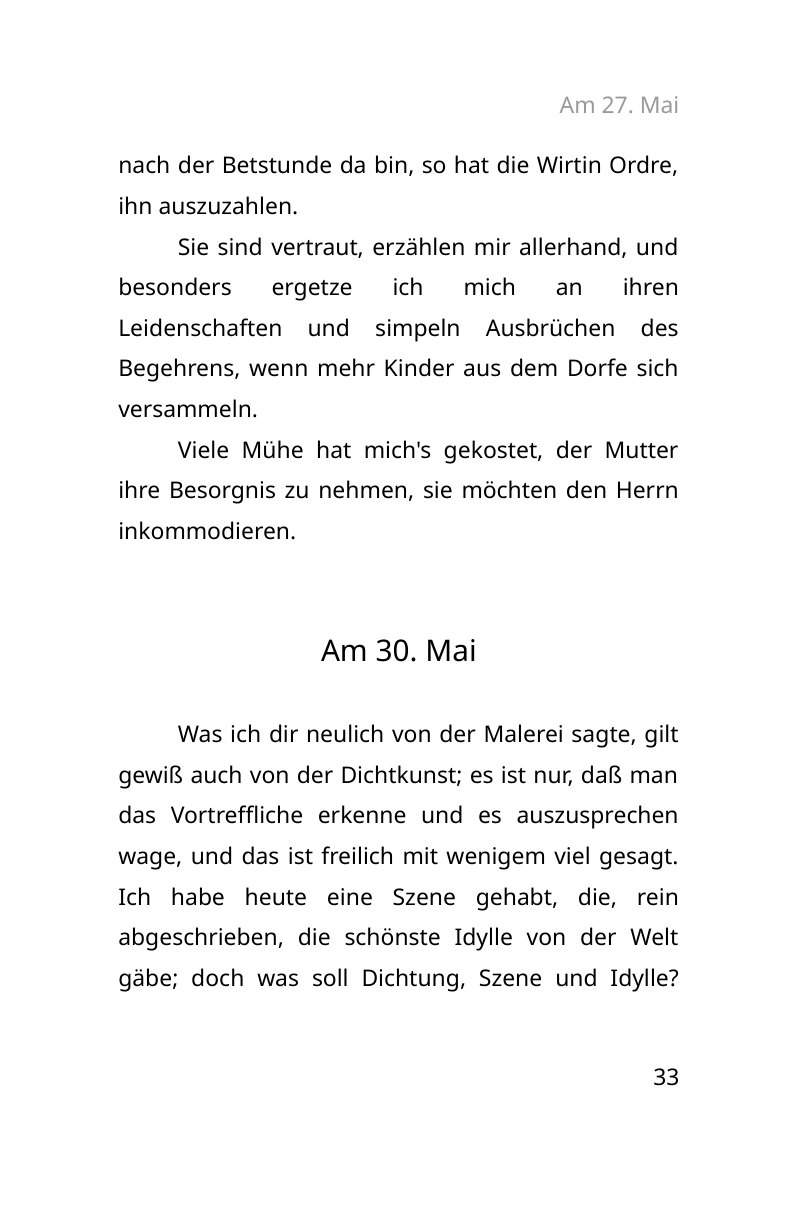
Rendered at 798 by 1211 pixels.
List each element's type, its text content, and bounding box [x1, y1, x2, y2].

text Was ich dir neulich von der Malerei sagte, gilt gewiß auch von der Dichtkunst; es ist nur, daß man das Vortreffliche erkenne und es auszusprechen wage, und das ist freilich mit wenigem viel gesagt. Ich habe heute eine Szene gehabt, die, rein abgeschrieben, die schönste Idylle von der Welt gäbe; doch was soll Dichtung, Szene und Idylle? [118, 694, 679, 993]
subtitle Am 30. Mai [118, 591, 679, 670]
text nach der Betstunde da bin, so hat die Wirtin Ordre, ihn auszuzahlen. [118, 149, 679, 221]
text Viele Mühe hat mich's gekostet, der Mutter ihre Besorgnis zu nehmen, sie möchten den Herrn inkommodieren. [118, 434, 679, 546]
text Sie sind vertraut, erzählen mir allerhand, und besonders ergetze ich mich an ihren Leidenschaften und simpeln Ausbrüchen des Begehrens, wenn mehr Kinder aus dem Dorfe sich versammeln. [118, 231, 679, 424]
